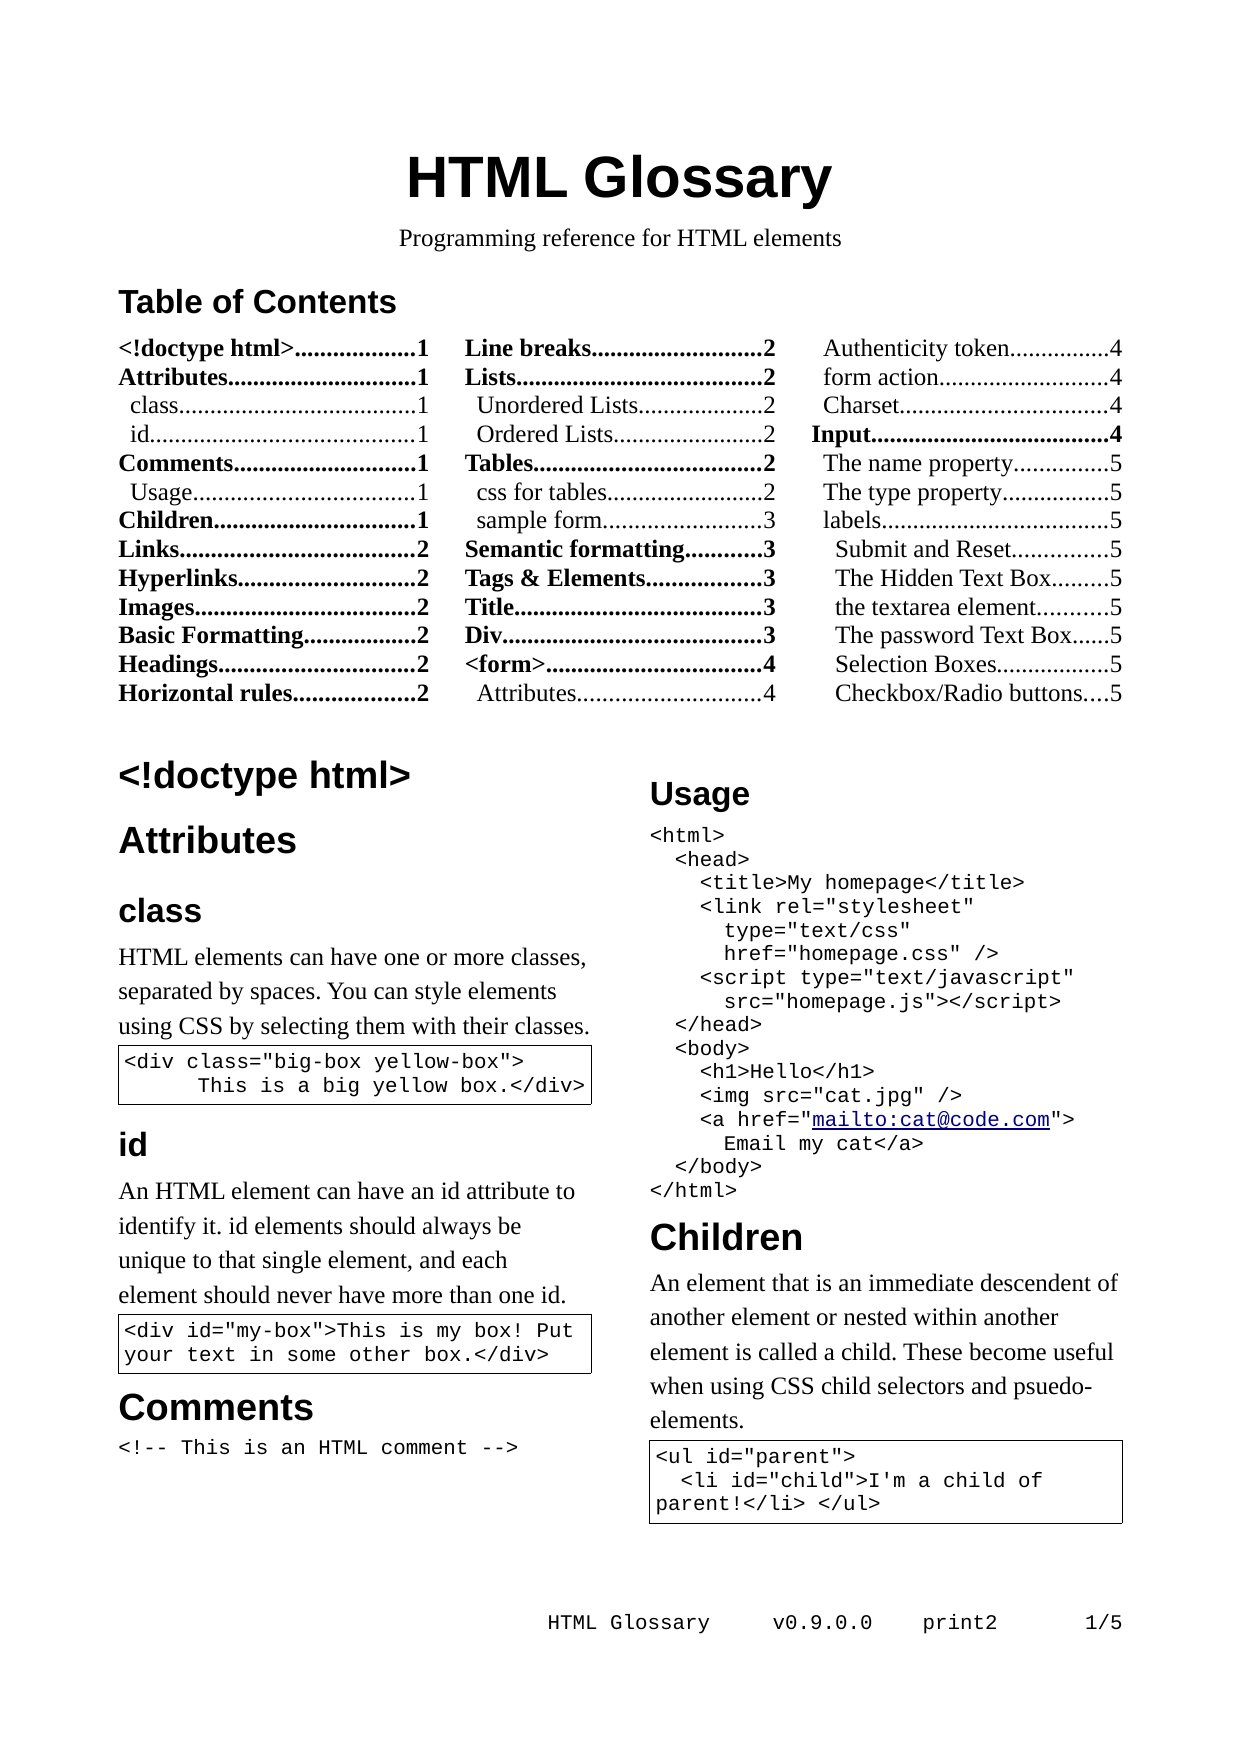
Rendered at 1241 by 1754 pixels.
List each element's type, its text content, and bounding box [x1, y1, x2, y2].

text <script type="text/javascript" src="homepage.js"></script> [649, 967, 1122, 1014]
text The password Text Box 5 [835, 621, 1122, 649]
text Unordered Lists 2 [476, 391, 776, 419]
text Submit and Reset 5 [835, 534, 1122, 563]
text <title>My homepage</title> [649, 872, 1122, 896]
text form action 4 [823, 362, 1122, 391]
text Headings 2 [118, 649, 429, 678]
text <!-- This is an HTML comment --> [118, 1437, 591, 1461]
subtitle <!doctype html> [118, 753, 591, 797]
text Hyperlinks 2 [118, 563, 429, 592]
text Authenticity token 4 [823, 333, 1122, 362]
text Input 4 [811, 419, 1122, 448]
text </body> [649, 1156, 1122, 1180]
text An element that is an immediate descendent of another element or nested within another element is called a child. These become useful when using CSS child selectors and psuedo-elements. [649, 1268, 1122, 1434]
text Checkbox/Radio buttons 5 [835, 678, 1122, 707]
text Charset 4 [823, 391, 1122, 419]
text css for tables 2 [476, 477, 776, 506]
text <link rel="stylesheet" type="text/css" href="homepage.css" /> [649, 896, 1122, 967]
text Semantic formatting 3 [464, 534, 776, 563]
text <img src="cat.jpg" /> [649, 1085, 1122, 1109]
subtitle Children [649, 1215, 1122, 1259]
subtitle Comments [118, 1385, 591, 1428]
text </html> [649, 1180, 1122, 1203]
text Attributes 1 [118, 362, 429, 391]
text <body> [649, 1038, 1122, 1062]
text Basic Formatting 2 [118, 621, 429, 649]
text sample form 3 [476, 506, 776, 534]
text Div 3 [464, 621, 776, 649]
text HTML elements can have one or more classes, separated by spaces. You can style elements using CSS by selecting them with their classes. [118, 942, 591, 1039]
text Lists 2 [464, 362, 776, 391]
subtitle Usage [649, 774, 1122, 813]
text The name property 5 [823, 448, 1122, 477]
text <form> 4 [464, 649, 776, 678]
text Line breaks 2 [464, 333, 776, 362]
text The Hidden Text Box 5 [835, 563, 1122, 592]
table_header <ul id="parent"> <li id="child">I'm a child of parent!</li> </ul> [650, 1441, 1122, 1523]
text Title 3 [464, 592, 776, 621]
text the textarea element 5 [835, 592, 1122, 621]
text <a href="mailto:cat@code.com"> Email my cat</a> [649, 1109, 1122, 1156]
text id 1 [130, 419, 429, 448]
text Horizontal rules 2 [118, 678, 429, 707]
title HTML Glossary [118, 143, 1122, 210]
subtitle id [118, 1125, 591, 1164]
text Links 2 [118, 534, 429, 563]
text <head> [649, 849, 1122, 872]
text Programming reference for HTML elements [118, 223, 1122, 251]
text Selection Boxes 5 [835, 649, 1122, 678]
text <h1>Hello</h1> [649, 1062, 1122, 1085]
text </head> [649, 1014, 1122, 1038]
text Tables 2 [464, 448, 776, 477]
text <html> [649, 825, 1122, 849]
table_header <div class="big-box yellow-box"> This is a big yellow box.</div> [119, 1046, 591, 1104]
subtitle class [118, 891, 591, 929]
text An HTML element can have an id attribute to identify it. id elements should always be unique to that single element, and each element should never have more than one id. [118, 1176, 591, 1308]
text class 1 [130, 391, 429, 419]
text Ordered Lists 2 [476, 419, 776, 448]
subtitle Table of Contents [118, 282, 1122, 321]
text labels 5 [823, 506, 1122, 534]
text Attributes 4 [476, 678, 776, 707]
text <!doctype html> 1 [118, 333, 429, 362]
text The type property 5 [823, 477, 1122, 506]
subtitle Attributes [118, 817, 591, 861]
text Images 2 [118, 592, 429, 621]
text Usage 1 [130, 477, 429, 506]
text Children 1 [118, 506, 429, 534]
text Tags & Elements 3 [464, 563, 776, 592]
text Comments 1 [118, 448, 429, 477]
table_header <div id="my-box">This is my box! Put your text in some other box.</div> [119, 1315, 591, 1373]
